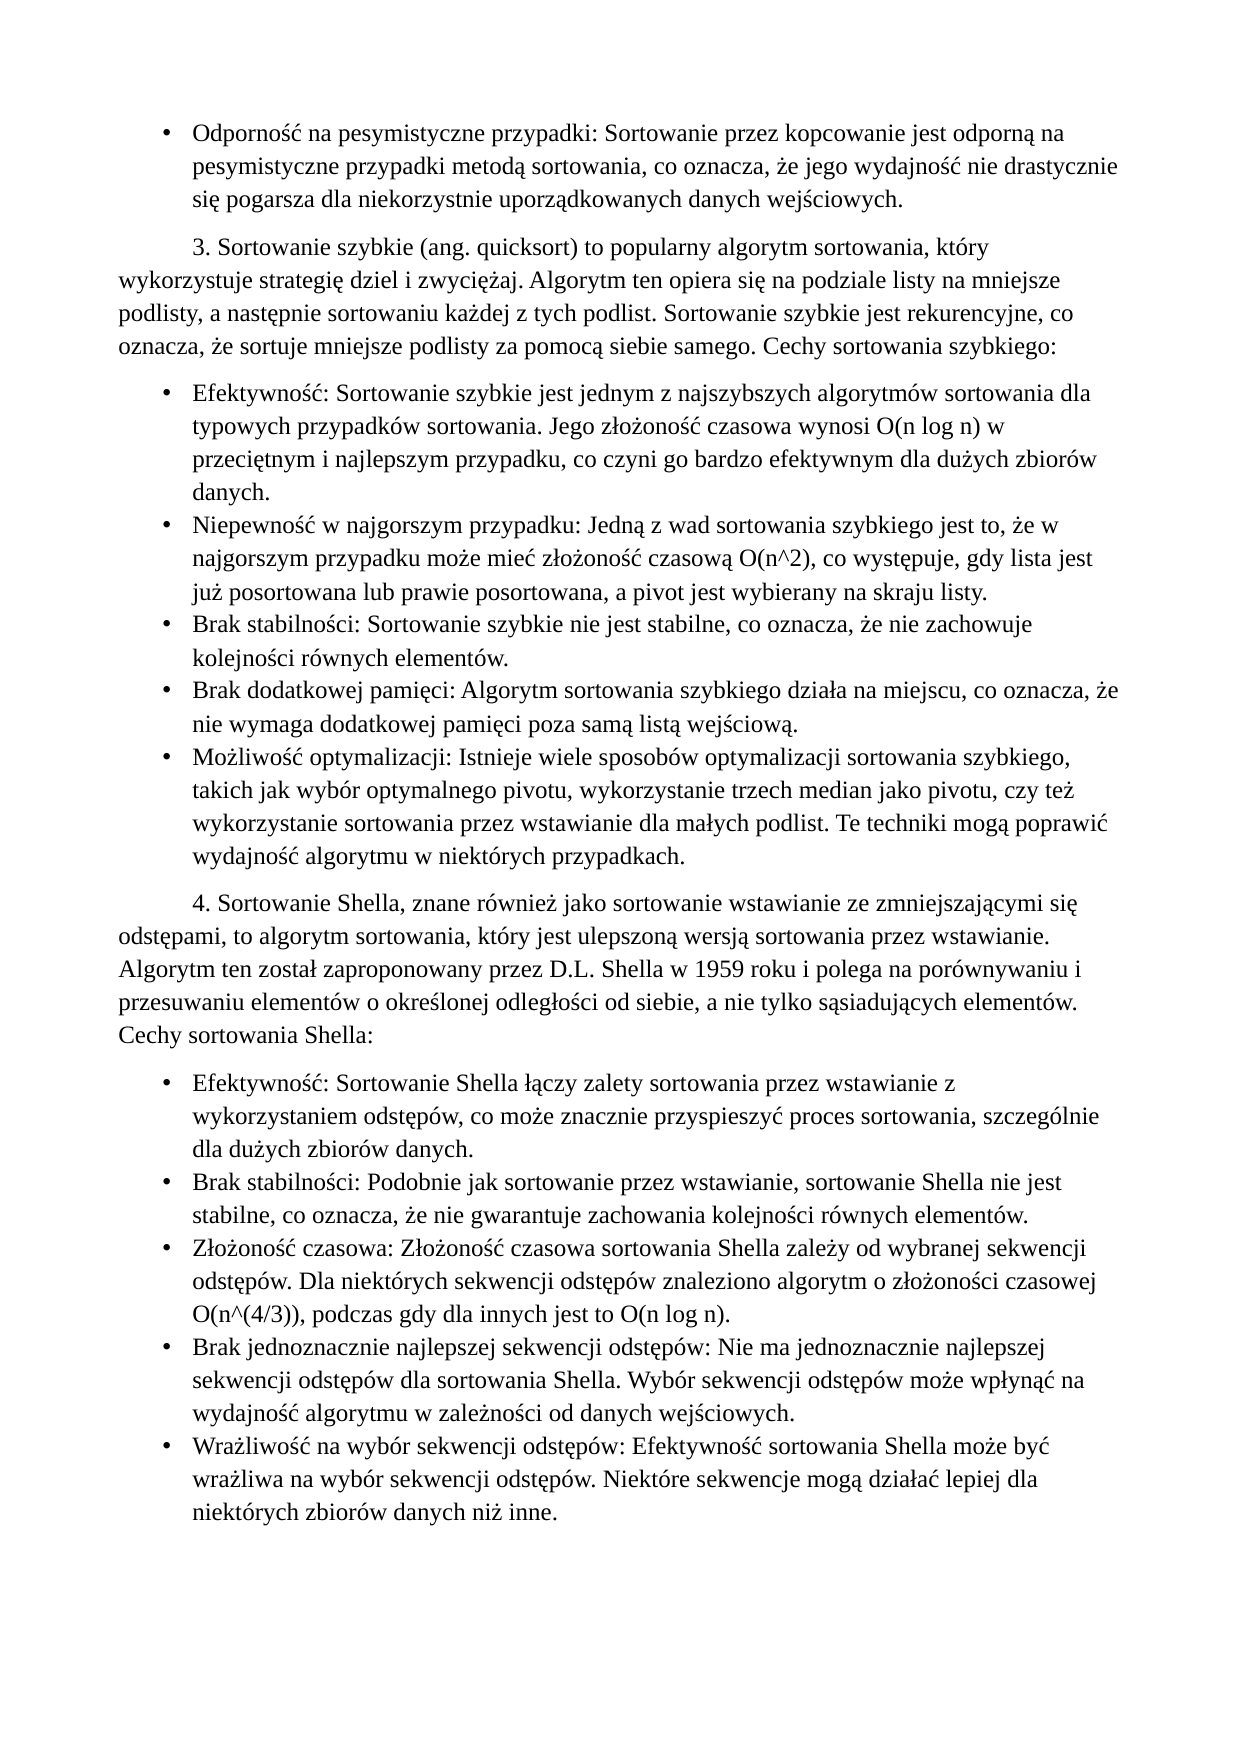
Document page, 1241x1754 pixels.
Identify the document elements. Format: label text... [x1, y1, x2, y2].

list Złożoność czasowa: Złożoność czasowa sortowania Shella zależy od wybranej sekwencji odstępów. Dla niektórych sekwencji odstępów znaleziono algorytm o złożoności czasowej O(n^(4/3)), podczas gdy dla innych jest to O(n log n). [162, 1233, 1122, 1328]
list Brak stabilności: Podobnie jak sortowanie przez wstawianie, sortowanie Shella nie jest stabilne, co oznacza, że nie gwarantuje zachowania kolejności równych elementów. [162, 1167, 1122, 1229]
list Odporność na pesymistyczne przypadki: Sortowanie przez kopcowanie jest odporną na pesymistyczne przypadki metodą sortowania, co oznacza, że jego wydajność nie drastycznie się pogarsza dla niekorzystnie uporządkowanych danych wejściowych. [162, 118, 1122, 213]
list Efektywność: Sortowanie szybkie jest jednym z najszybszych algorytmów sortowania dla typowych przypadków sortowania. Jego złożoność czasowa wynosi O(n log n) w przeciętnym i najlepszym przypadku, co czyni go bardzo efektywnym dla dużych zbiorów danych. [162, 378, 1122, 506]
list Brak dodatkowej pamięci: Algorytm sortowania szybkiego działa na miejscu, co oznacza, że nie wymaga dodatkowej pamięci poza samą listą wejściową. [162, 676, 1122, 737]
list Brak jednoznacznie najlepszej sekwencji odstępów: Nie ma jednoznacznie najlepszej sekwencji odstępów dla sortowania Shella. Wybór sekwencji odstępów może wpłynąć na wydajność algorytmu w zależności od danych wejściowych. [162, 1332, 1122, 1427]
list Wrażliwość na wybór sekwencji odstępów: Efektywność sortowania Shella może być wrażliwa na wybór sekwencji odstępów. Niektóre sekwencje mogą działać lepiej dla niektórych zbiorów danych niż inne. [162, 1431, 1122, 1526]
text 3. Sortowanie szybkie (ang. quicksort) to popularny algorytm sortowania, który wykorzystuje strategię dziel i zwyciężaj. Algorytm ten opiera się na podziale listy na mniejsze podlisty, a następnie sortowaniu każdej z tych podlist. Sortowanie szybkie jest rekurencyjne, co oznacza, że sortuje mniejsze podlisty za pomocą siebie samego. Cechy sortowania szybkiego: [118, 232, 1122, 359]
text 4. Sortowanie Shella, znane również jako sortowanie wstawianie ze zmniejszającymi się odstępami, to algorytm sortowania, który jest ulepszoną wersją sortowania przez wstawianie. Algorytm ten został zaproponowany przez D.L. Shella w 1959 roku i polega na porównywaniu i przesuwaniu elementów o określonej odległości od siebie, a nie tylko sąsiadujących elementów. Cechy sortowania Shella: [118, 888, 1122, 1049]
list Niepewność w najgorszym przypadku: Jedną z wad sortowania szybkiego jest to, że w najgorszym przypadku może mieć złożoność czasową O(n^2), co występuje, gdy lista jest już posortowana lub prawie posortowana, a pivot jest wybierany na skraju listy. [162, 511, 1122, 605]
list Efektywność: Sortowanie Shella łączy zalety sortowania przez wstawianie z wykorzystaniem odstępów, co może znacznie przyspieszyć proces sortowania, szczególnie dla dużych zbiorów danych. [162, 1068, 1122, 1163]
list Brak stabilności: Sortowanie szybkie nie jest stabilne, co oznacza, że nie zachowuje kolejności równych elementów. [162, 609, 1122, 671]
list Możliwość optymalizacji: Istnieje wiele sposobów optymalizacji sortowania szybkiego, takich jak wybór optymalnego pivotu, wykorzystanie trzech median jako pivotu, czy też wykorzystanie sortowania przez wstawianie dla małych podlist. Te techniki mogą poprawić wydajność algorytmu w niektórych przypadkach. [162, 742, 1122, 869]
